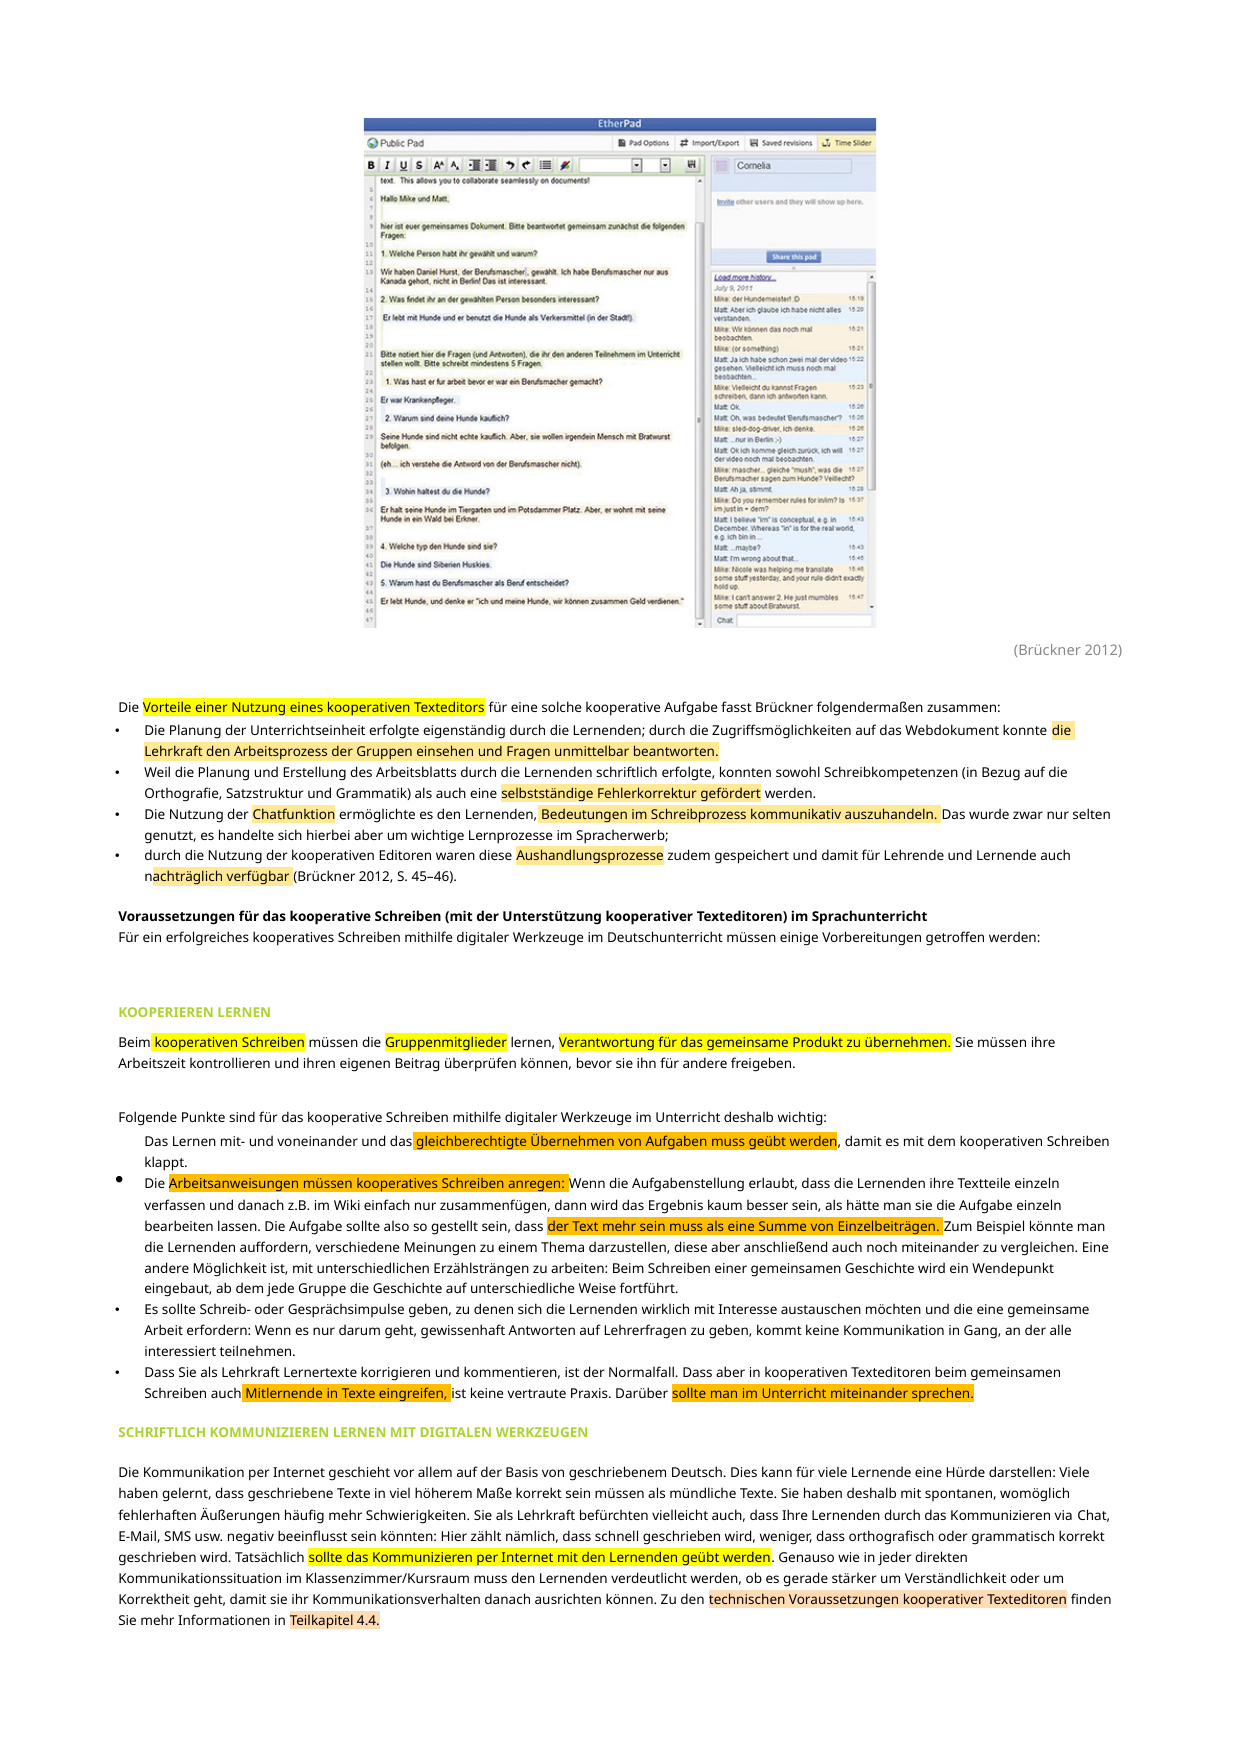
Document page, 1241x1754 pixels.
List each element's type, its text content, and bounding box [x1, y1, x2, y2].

list Es sollte Schreib- oder Gesprächsimpulse geben, zu denen sich die Lernenden wirklich mit Interesse austauschen möchten und die eine gemeinsame Arbeit erfordern: Wenn es nur darum geht, gewissenhaft Antworten auf Lehrerfragen zu geben, kommt keine Kommunikation in Gang, an der alle interessiert teilnehmen. [118, 1298, 1122, 1360]
list Dass Sie als Lehrkraft Lernertexte korrigieren und kommentieren, ist der Normalfall. Dass aber in kooperativen Texteditoren beim gemeinsamen Schreiben auch Mitlernende in Texte eingreifen, ist keine vertraute Praxis. Darüber sollte man im Unterricht miteinander sprechen. [118, 1360, 1122, 1402]
text Die Vorteile einer Nutzung eines kooperativen Texteditors für eine solche kooperative Aufgabe fasst Brückner folgendermaßen zusammen: [118, 698, 1122, 716]
text Voraussetzungen für das kooperative Schreiben (mit der Unterstützung kooperativer Texteditoren) im Sprachunterricht [118, 907, 1122, 925]
text (Brückner 2012) [118, 632, 1122, 661]
picture [363, 118, 877, 628]
subtitle SCHRIFTLICH KOMMUNIZIEREN LERNEN MIT DIGITALEN WERKZEUGEN [118, 1423, 1122, 1441]
list durch die Nutzung der kooperativen Editoren waren diese Aushandlungsprozesse zudem gespeichert und damit für Lehrende und Lernende auch nachträglich verfügbar (Brückner 2012, S. 45–46). [118, 844, 1122, 886]
text Die Kommunikation per Internet geschieht vor allem auf der Basis von geschriebenem Deutsch. Dies kann für viele Lernende eine Hürde darstellen: Viele haben gelernt, dass geschriebene Texte in viel höherem Maße korrekt sein müssen als mündliche Texte. Sie haben deshalb mit spontanen, womöglich fehlerhaften Äußerungen häufig mehr Schwierigkeiten. Sie als Lehrkraft befürchten vielleicht auch, dass Ihre Lernenden durch das Kommunizieren via Chat, E-Mail, SMS usw. negativ beeinflusst sein könnten: Hier zählt nämlich, dass schnell geschrieben wird, weniger, dass orthografisch oder grammatisch korrekt geschrieben wird. Tatsächlich sollte das Kommunizieren per Internet mit den Lernenden geübt werden. Genauso wie in jeder direkten Kommunikationssituation im Klassenzimmer/Kursraum muss den Lernenden verdeutlicht werden, ob es gerade stärker um Verständlichkeit oder um Korrektheit geht, damit sie ihr Kommunikationsverhalten danach ausrichten können. Zu den technischen Voraussetzungen kooperativer Texteditoren finden Sie mehr Informationen in Teilkapitel 4.4. [118, 1463, 1122, 1629]
list Die Planung der Unterrichtseinheit erfolgte eigenständig durch die Lernenden; durch die Zugriffsmöglichkeiten auf das Webdokument konnte die Lehrkraft den Arbeitsprozess der Gruppen einsehen und Fragen unmittelbar beantworten. [118, 719, 1122, 761]
list Die Arbeitsanweisungen müssen kooperatives Schreiben anregen: Wenn die Aufgabenstellung erlaubt, dass die Lernenden ihre Textteile einzeln verfassen und danach z.B. im Wiki einfach nur zusammenfügen, dann wird das Ergebnis kaum besser sein, als hätte man sie die Aufgabe einzeln bearbeiten lassen. Die Aufgabe sollte also so gestellt sein, dass der Text mehr sein muss als eine Summe von Einzelbeiträgen. Zum Beispiel könnte man die Lernenden auffordern, verschiedene Meinungen zu einem Thema darzustellen, diese aber anschließend auch noch miteinander zu vergleichen. Eine andere Möglichkeit ist, mit unterschiedlichen Erzählsträngen zu arbeiten: Beim Schreiben einer gemeinsamen Geschichte wird ein Wendepunkt eingebaut, ab dem jede Gruppe die Geschichte auf unterschiedliche Weise fortführt. [118, 1171, 1122, 1298]
text Beim kooperativen Schreiben müssen die Gruppenmitglieder lernen, Verantwortung für das gemeinsame Produkt zu übernehmen. Sie müssen ihre Arbeitszeit kontrollieren und ihren eigenen Beitrag überprüfen können, bevor sie ihn für andere freigeben. [118, 1033, 1122, 1072]
list Weil die Planung und Erstellung des Arbeitsblatts durch die Lernenden schriftlich erfolgte, konnten sowohl Schreibkompetenzen (in Bezug auf die Orthografie, Satzstruktur und Grammatik) als auch eine selbstständige Fehlerkorrektur gefördert werden. [118, 761, 1122, 802]
subtitle KOOPERIEREN LERNEN [118, 1003, 1122, 1021]
list Die Nutzung der Chatfunktion ermöglichte es den Lernenden, Bedeutungen im Schreibprozess kommunikativ auszuhandeln. Das wurde zwar nur selten genutzt, es handelte sich hierbei aber um wichtige Lernprozesse im Spracherwerb; [118, 802, 1122, 844]
text Für ein erfolgreiches kooperatives Schreiben mithilfe digitaler Werkzeuge im Deutschunterricht müssen einige Vorbereitungen getroffen werden: [118, 928, 1122, 946]
list Das Lernen mit- und voneinander und das gleichberechtigte Übernehmen von Aufgaben muss geübt werden, damit es mit dem kooperativen Schreiben klappt. [118, 1129, 1122, 1171]
text Folgende Punkte sind für das kooperative Schreiben mithilfe digitaler Werkzeuge im Unterricht deshalb wichtig: [118, 1108, 1122, 1127]
